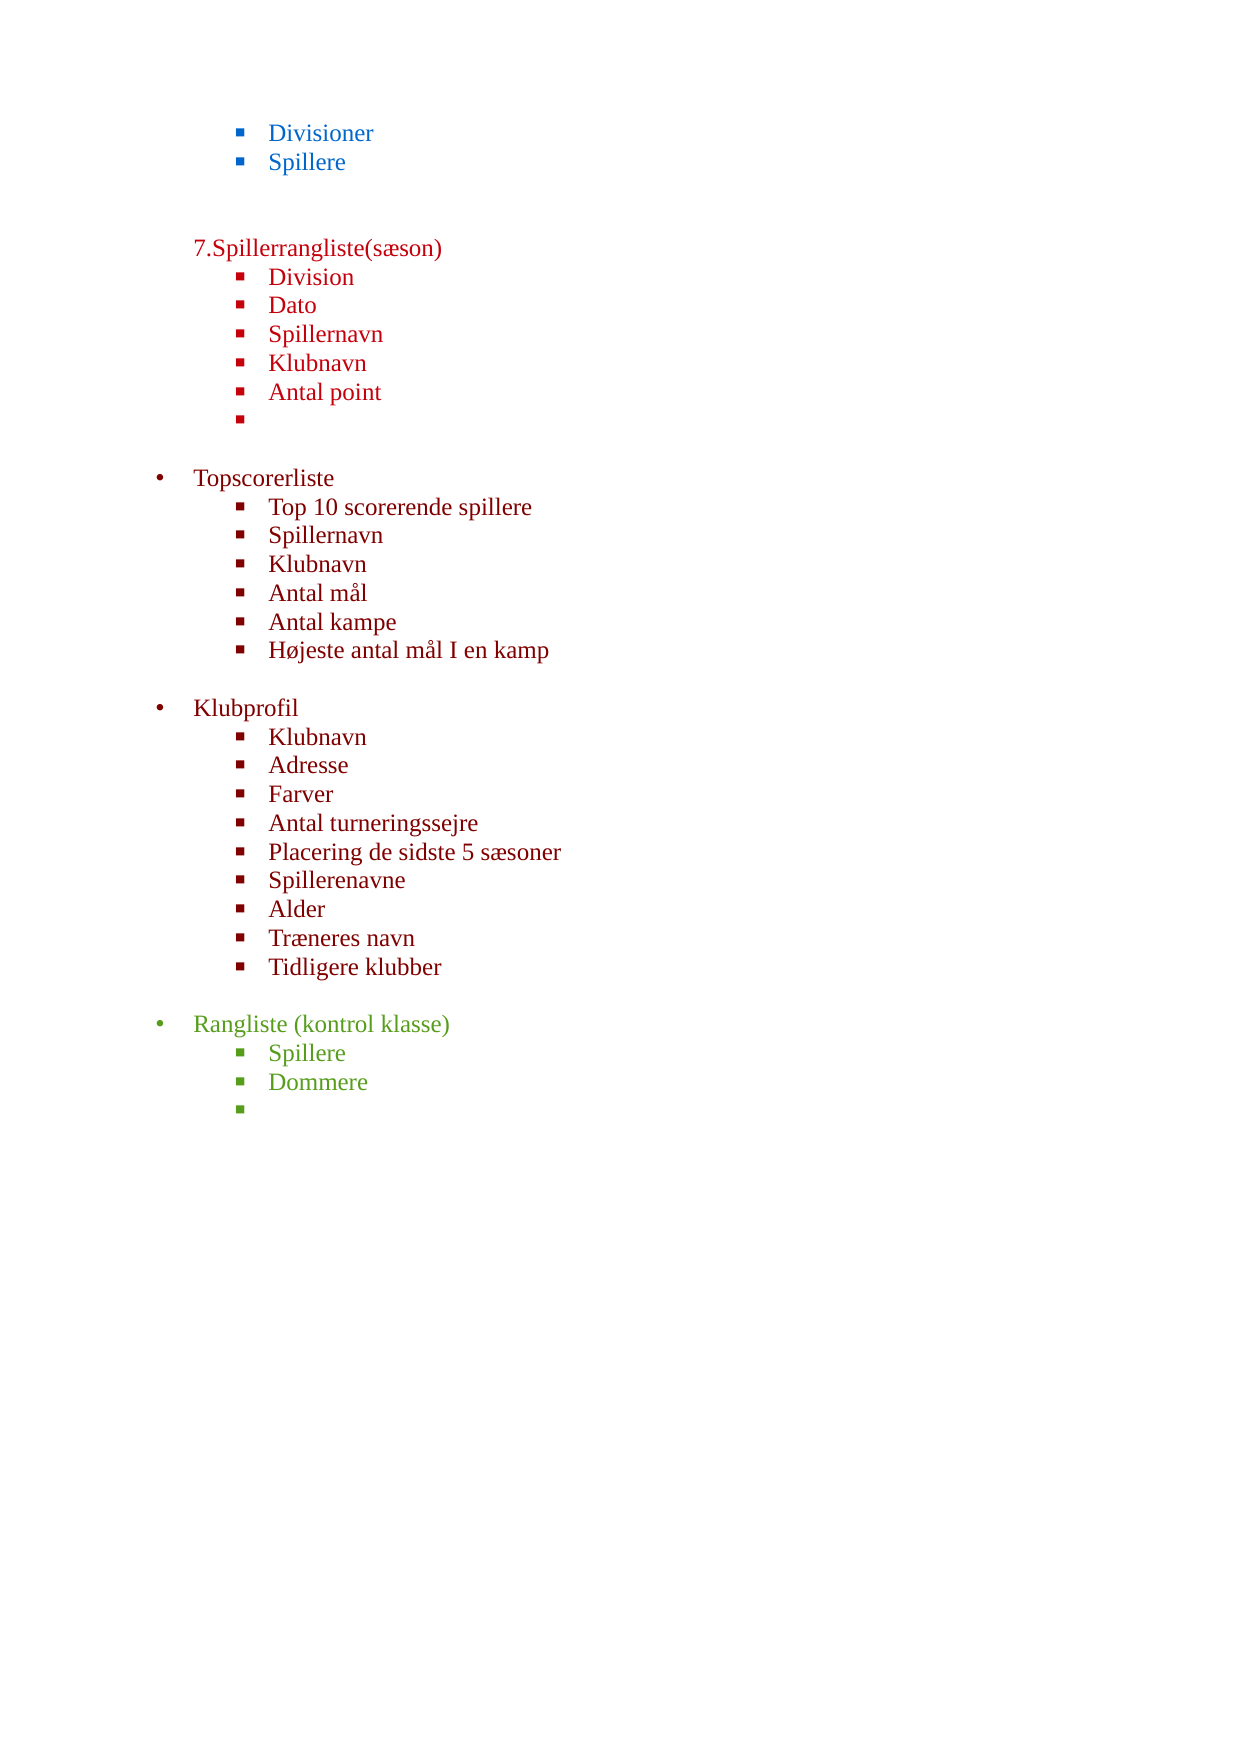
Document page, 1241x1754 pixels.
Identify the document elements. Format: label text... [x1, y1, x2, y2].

list Farver [231, 779, 1122, 808]
list Division [231, 262, 1122, 291]
list Top 10 scorerende spillere [231, 492, 1122, 521]
list 7.Spillerrangliste(sæson) [156, 233, 1122, 262]
list Dato [231, 291, 1122, 319]
list Divisioner [231, 118, 1122, 147]
list Spillernavn [231, 521, 1122, 549]
list Antal turneringssejre [231, 808, 1122, 837]
list Spillerenavne [231, 866, 1122, 894]
list Klubnavn [231, 348, 1122, 377]
list Antal kampe [231, 607, 1122, 636]
list Spillere [231, 147, 1122, 176]
list Placering de sidste 5 sæsoner [231, 837, 1122, 866]
list Rangliste (kontrol klasse) [156, 1009, 1122, 1038]
list Antal point [231, 377, 1122, 406]
list Adresse [231, 751, 1122, 779]
list Træneres navn [231, 923, 1122, 952]
list Klubnavn [231, 722, 1122, 751]
list Dommere [231, 1067, 1122, 1096]
list Antal mål [231, 578, 1122, 607]
list Topscorerliste [156, 463, 1122, 492]
list Klubnavn [231, 549, 1122, 578]
list Tidligere klubber [231, 952, 1122, 981]
list Alder [231, 894, 1122, 923]
list Højeste antal mål I en kamp [231, 636, 1122, 664]
list Spillernavn [231, 319, 1122, 348]
list Spillere [231, 1038, 1122, 1067]
list Klubprofil [156, 693, 1122, 722]
